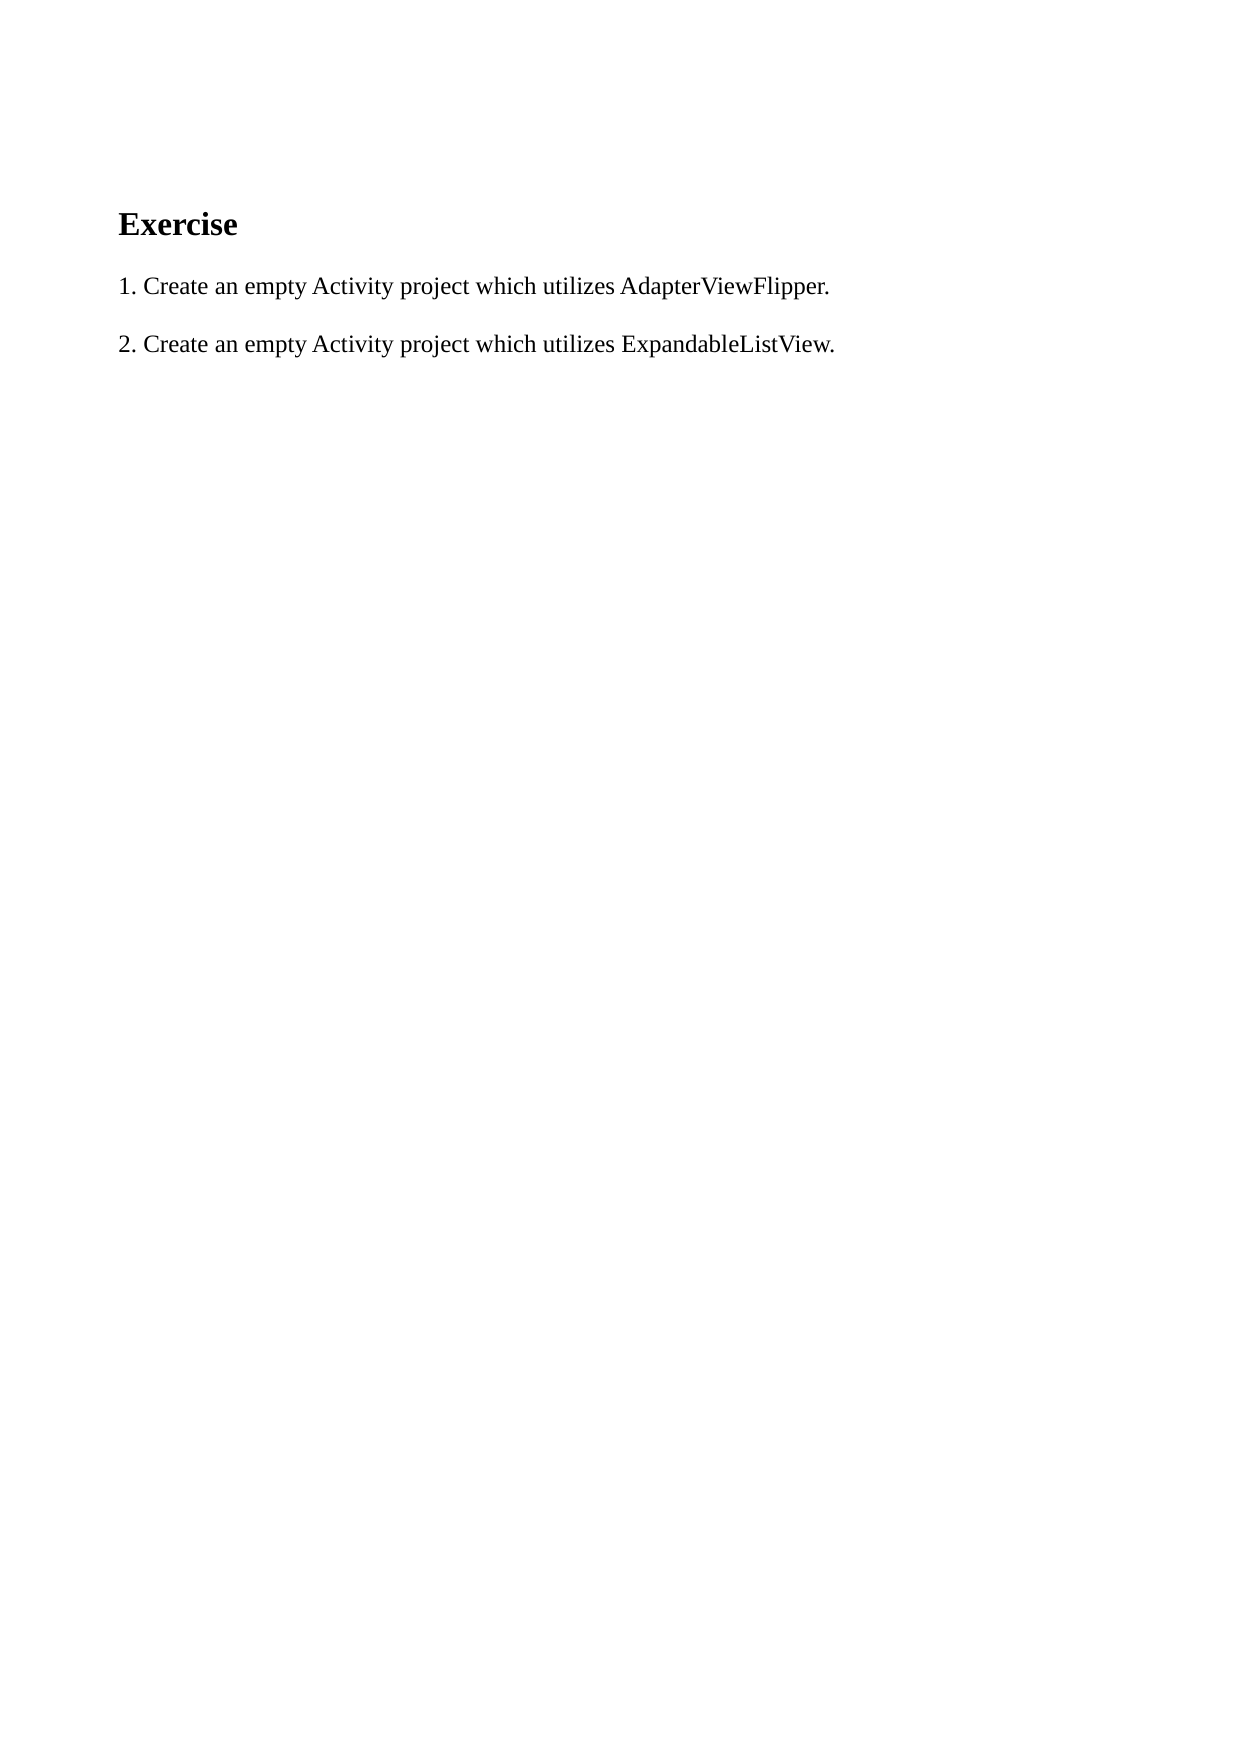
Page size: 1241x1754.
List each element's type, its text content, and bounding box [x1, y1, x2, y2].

text Exercise [118, 204, 1122, 243]
text 1. Create an empty Activity project which utilizes AdapterViewFlipper. [118, 271, 1122, 300]
text 2. Create an empty Activity project which utilizes ExpandableListView. [118, 329, 1122, 358]
